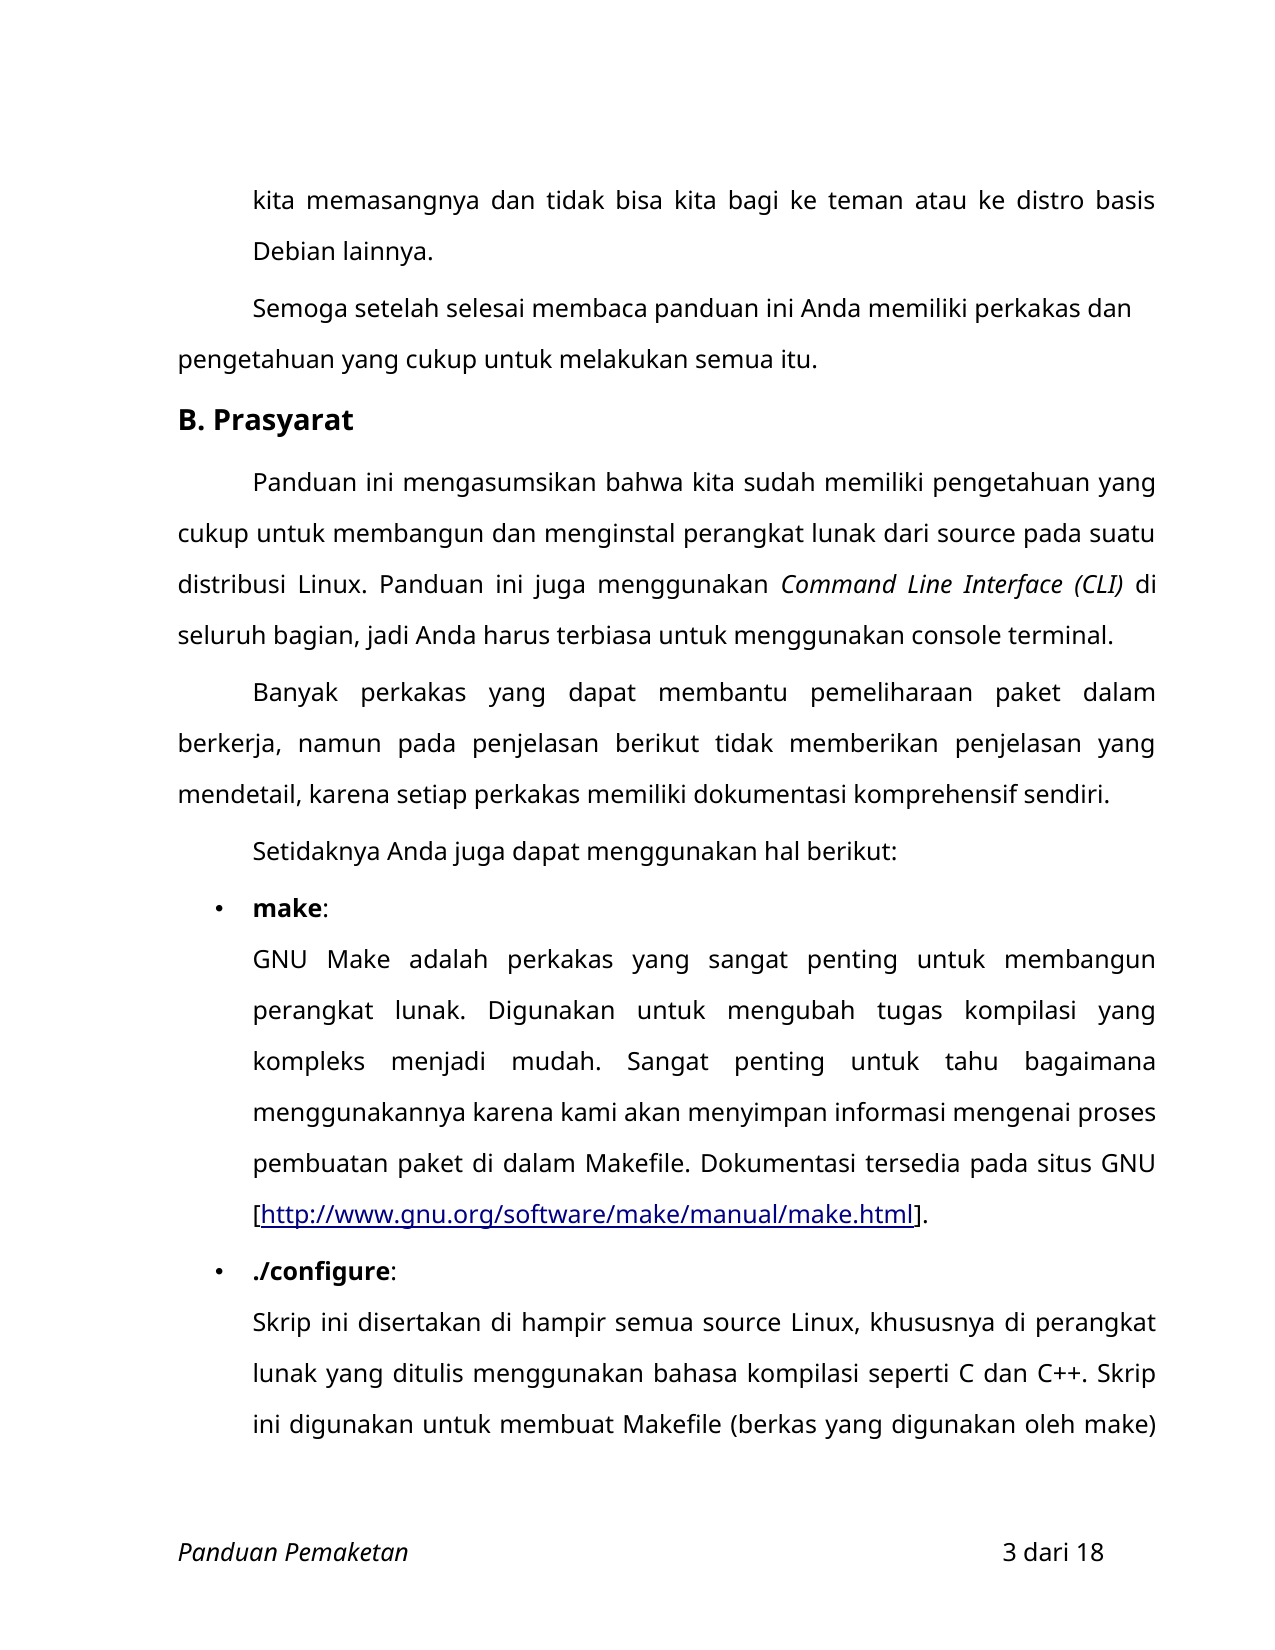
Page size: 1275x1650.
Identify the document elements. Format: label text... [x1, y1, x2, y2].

text Semoga setelah selesai membaca panduan ini Anda memiliki perkakas dan pengetahuan yang cukup untuk melakukan semua itu. [177, 291, 1157, 376]
list make: GNU Make adalah perkakas yang sangat penting untuk membangun perangkat lunak. Digunakan untuk mengubah tugas kompilasi yang kompleks menjadi mudah. Sangat penting untuk tahu bagaimana menggunakannya karena kami akan menyimpan informasi mengenai proses pembuatan paket di dalam Makefile. Dokumentasi tersedia pada situs GNU [http://www.gnu.org/software/make/manual/make.html]. [215, 891, 1157, 1231]
list kita memasangnya dan tidak bisa kita bagi ke teman atau ke distro basis Debian lainnya. [215, 183, 1157, 268]
list ./configure: Skrip ini disertakan di hampir semua source Linux, khususnya di perangkat lunak yang ditulis menggunakan bahasa kompilasi seperti C dan C++. Skrip ini digunakan untuk membuat Makefile (berkas yang digunakan oleh make) [215, 1254, 1157, 1441]
text Setidaknya Anda juga dapat menggunakan hal berikut: [177, 834, 1157, 868]
subtitle B. Prasyarat [177, 399, 1157, 439]
text Panduan ini mengasumsikan bahwa kita sudah memiliki pengetahuan yang cukup untuk membangun dan menginstal perangkat lunak dari source pada suatu distribusi Linux. Panduan ini juga menggunakan Command Line Interface (CLI) di seluruh bagian, jadi Anda harus terbiasa untuk menggunakan console terminal. [177, 464, 1157, 652]
text Banyak perkakas yang dapat membantu pemeliharaan paket dalam berkerja, namun pada penjelasan berikut tidak memberikan penjelasan yang mendetail, karena setiap perkakas memiliki dokumentasi komprehensif sendiri. [177, 674, 1157, 811]
